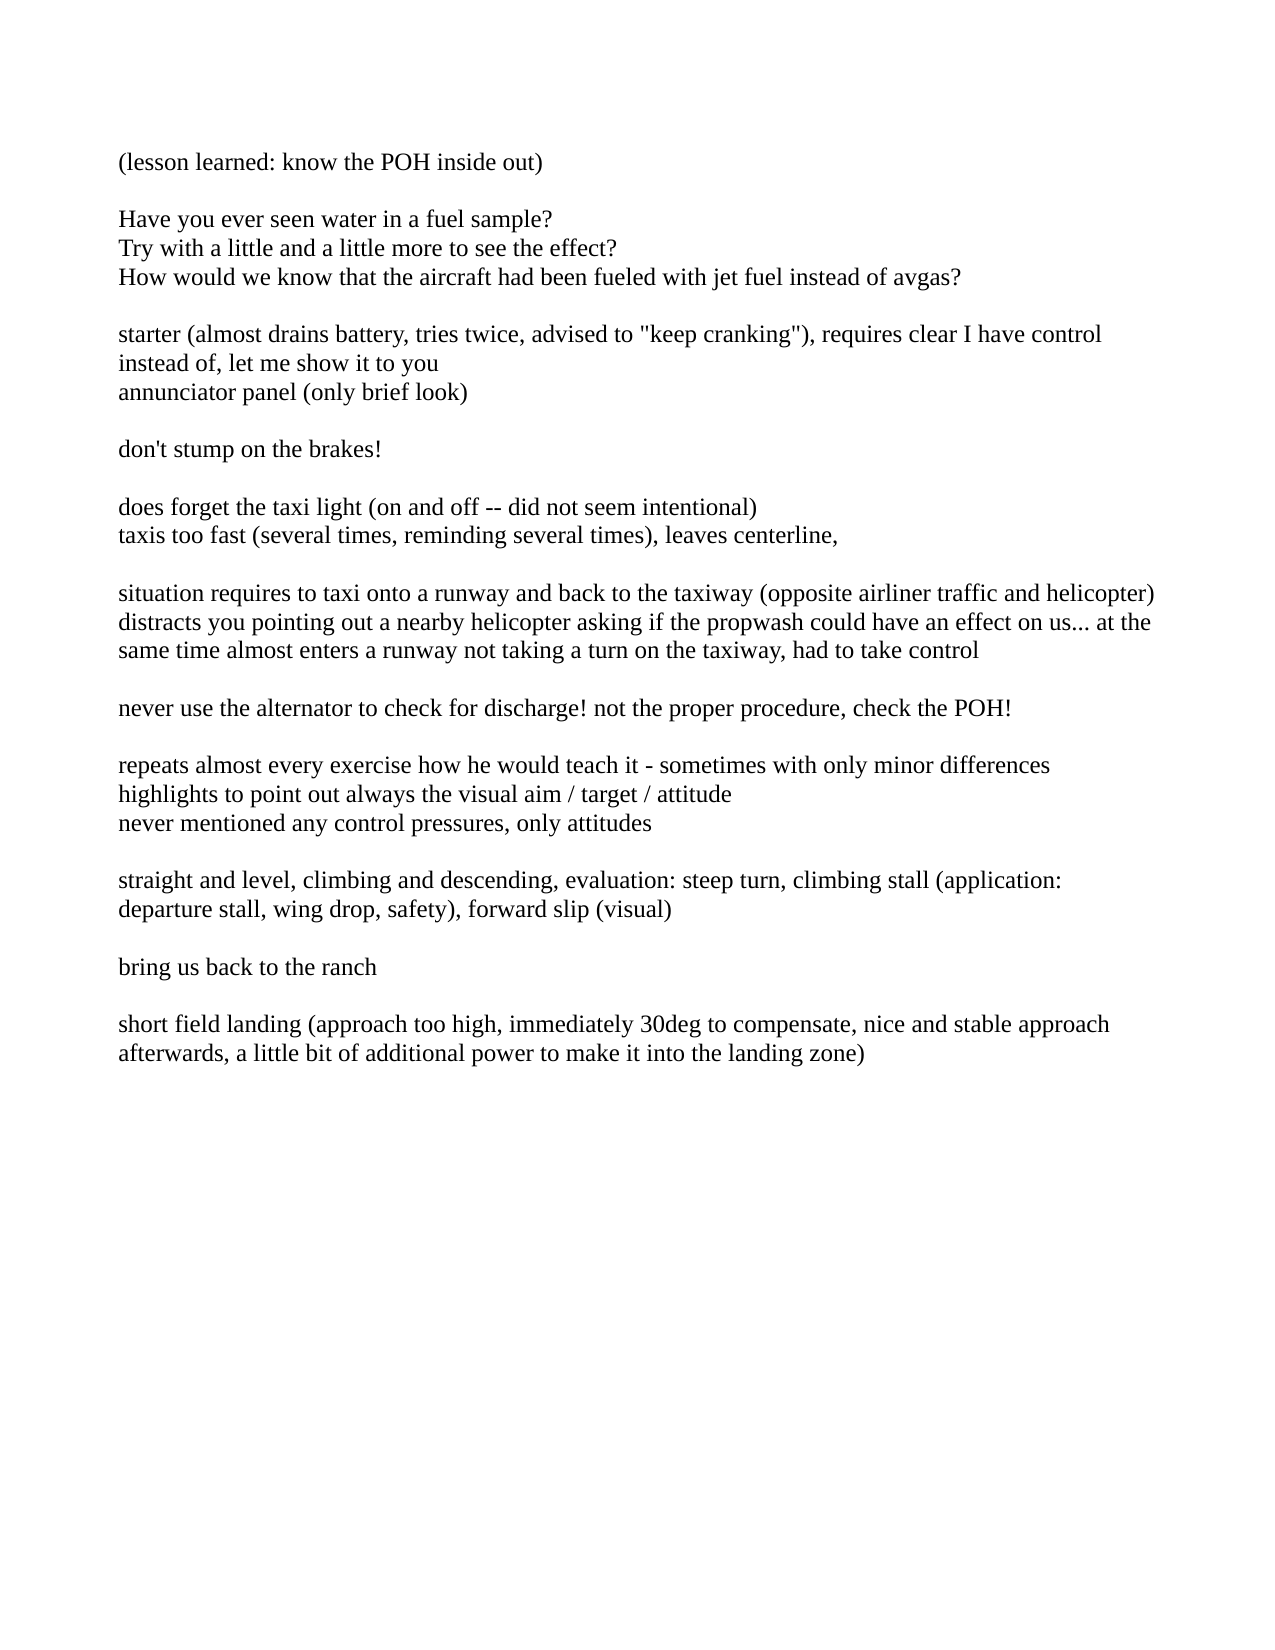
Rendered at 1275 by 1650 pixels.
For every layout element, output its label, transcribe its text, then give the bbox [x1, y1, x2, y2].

text don't stump on the brakes! [118, 434, 1157, 463]
text taxis too fast (several times, reminding several times), leaves centerline, [118, 521, 1157, 549]
text (lesson learned: know the POH inside out) [118, 147, 1157, 176]
text bring us back to the ranch [118, 952, 1157, 981]
text short field landing (approach too high, immediately 30deg to compensate, nice and stable approach afterwards, a little bit of additional power to make it into the landing zone) [118, 1009, 1157, 1067]
text highlights to point out always the visual aim / target / attitude [118, 779, 1157, 808]
text never use the alternator to check for discharge! not the proper procedure, check the POH! [118, 693, 1157, 722]
text repeats almost every exercise how he would teach it - sometimes with only minor differences [118, 751, 1157, 779]
text distracts you pointing out a nearby helicopter asking if the propwash could have an effect on us... at the same time almost enters a runway not taking a turn on the taxiway, had to take control [118, 607, 1157, 664]
text Have you ever seen water in a fuel sample? [118, 204, 1157, 233]
text does forget the taxi light (on and off -- did not seem intentional) [118, 492, 1157, 521]
text straight and level, climbing and descending, evaluation: steep turn, climbing stall (application: departure stall, wing drop, safety), forward slip (visual) [118, 866, 1157, 923]
text never mentioned any control pressures, only attitudes [118, 808, 1157, 837]
text annunciator panel (only brief look) [118, 377, 1157, 406]
text Try with a little and a little more to see the effect? [118, 233, 1157, 262]
text starter (almost drains battery, tries twice, advised to "keep cranking"), requires clear I have control instead of, let me show it to you [118, 319, 1157, 377]
text situation requires to taxi onto a runway and back to the taxiway (opposite airliner traffic and helicopter) [118, 578, 1157, 607]
text How would we know that the aircraft had been fueled with jet fuel instead of avgas? [118, 262, 1157, 291]
